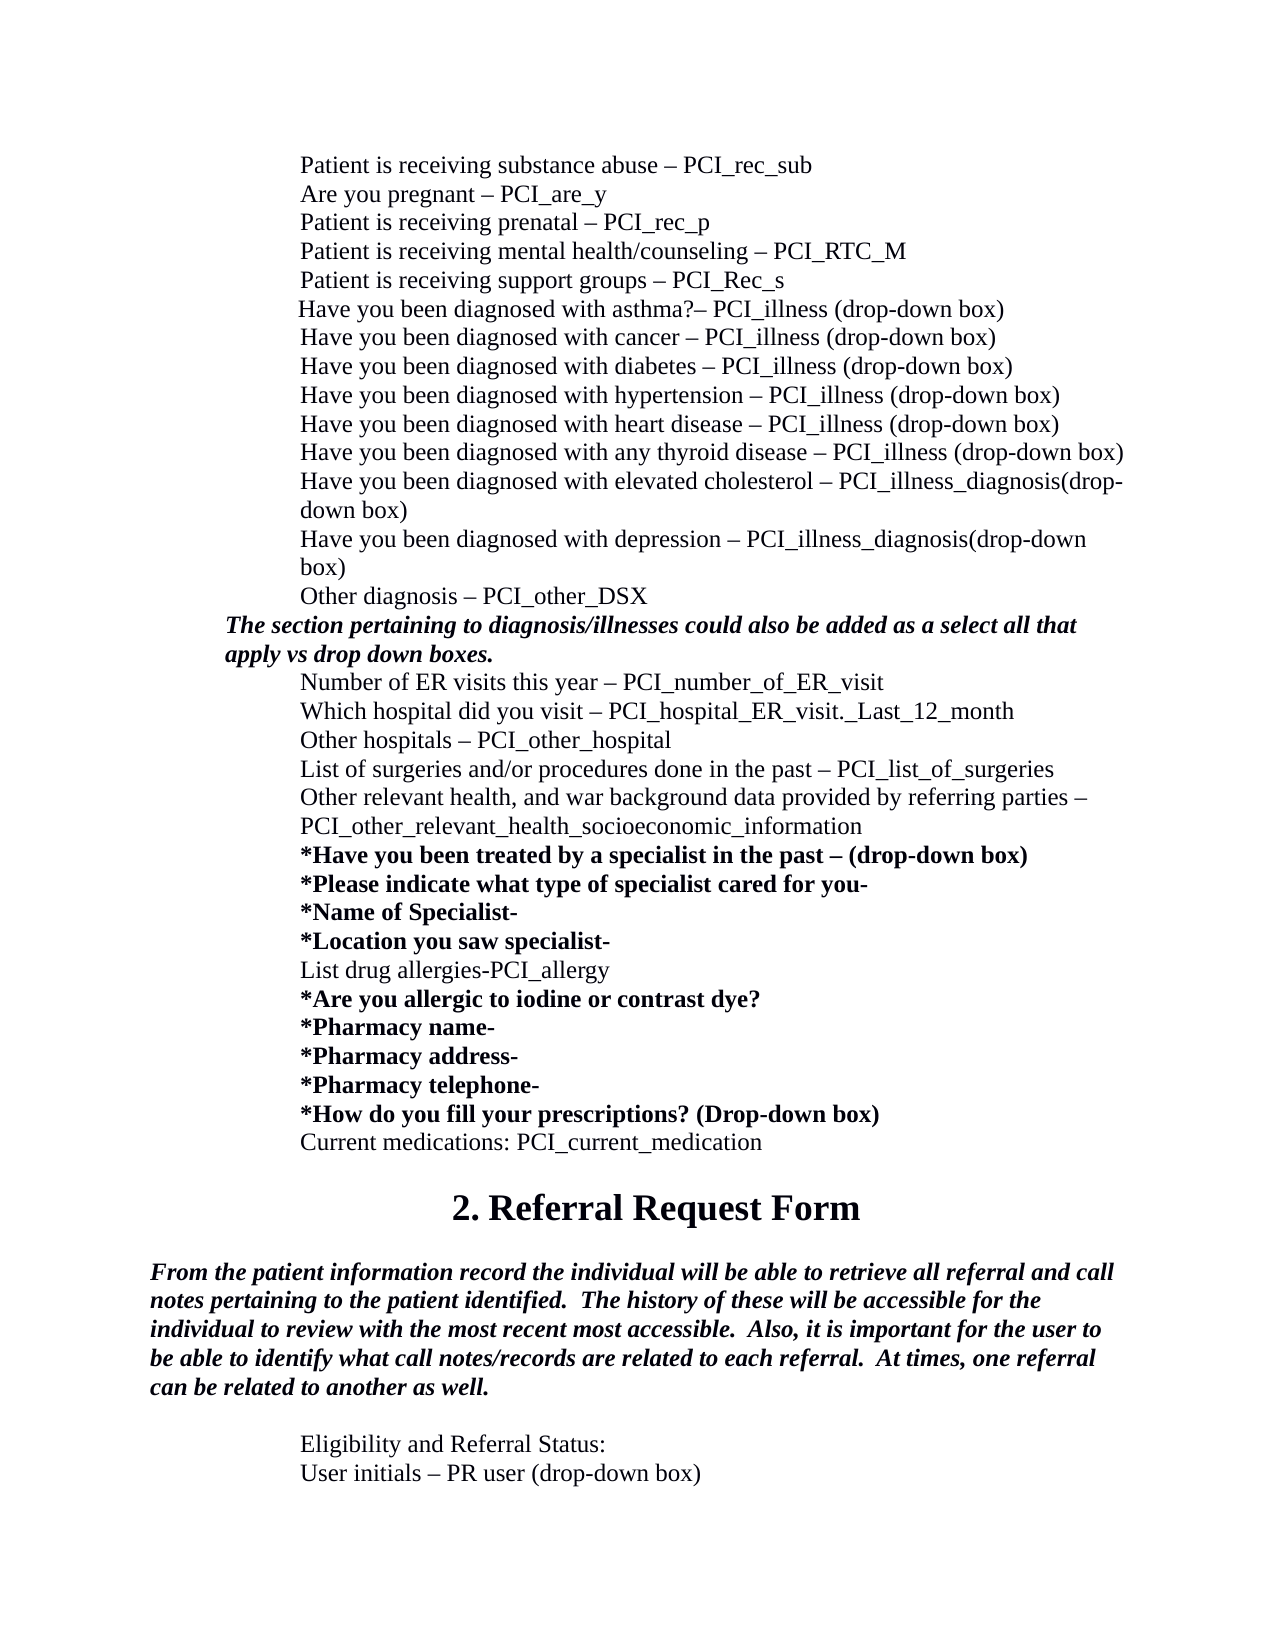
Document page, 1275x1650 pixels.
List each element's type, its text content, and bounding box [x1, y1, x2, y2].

text Have you been diagnosed with depression – PCI_illness_diagnosis(drop-down box) [300, 524, 1125, 581]
text Have you been diagnosed with heart disease – PCI_illness (drop-down box) [225, 409, 1125, 437]
text Other diagnosis – PCI_other_DSX [225, 581, 1125, 610]
text Patient is receiving substance abuse – PCI_rec_sub [225, 150, 1125, 179]
text User initials – PR user (drop-down box) [225, 1458, 1125, 1487]
text Are you pregnant – PCI_are_y [225, 179, 1125, 207]
text Number of ER visits this year – PCI_number_of_ER_visit [300, 667, 1125, 696]
list From the patient information record the individual will be able to retrieve all referral and call notes pertaining to the patient identified. The history of these will be accessible for the individual to review with the most recent most accessible. Also, it is important for the user to be able to identify what call notes/records are related to each referral. At times, one referral can be related to another as well. [150, 1257, 1125, 1401]
text Other hospitals – PCI_other_hospital [300, 725, 1125, 754]
text *Name of Specialist- [225, 897, 1125, 926]
text Which hospital did you visit – PCI_hospital_ER_visit._Last_12_month [300, 696, 1125, 725]
text The section pertaining to diagnosis/illnesses could also be added as a select all that apply vs drop down boxes. [225, 610, 1125, 667]
text Have you been diagnosed with asthma?– PCI_illness (drop-down box) [150, 294, 1125, 322]
text Other relevant health, and war background data provided by referring parties – PCI_other_relevant_health_socioeconomic_information [300, 782, 1125, 840]
text *Are you allergic to iodine or contrast dye? [225, 984, 1125, 1012]
text *How do you fill your prescriptions? (Drop-down box) [225, 1099, 1125, 1127]
text Have you been diagnosed with elevated cholesterol – PCI_illness_diagnosis(drop-down box) [300, 466, 1125, 524]
text Eligibility and Referral Status: [225, 1429, 1125, 1458]
text *Have you been treated by a specialist in the past – (drop-down box) [300, 840, 1125, 869]
text Have you been diagnosed with any thyroid disease – PCI_illness (drop-down box) [225, 437, 1125, 466]
text Patient is receiving prenatal – PCI_rec_p [225, 207, 1125, 236]
text *Pharmacy address- [225, 1041, 1125, 1070]
list Referral Request Form [187, 1185, 1125, 1228]
text *Pharmacy name- [225, 1012, 1125, 1041]
text List drug allergies-PCI_allergy [225, 955, 1125, 984]
text Current medications: PCI_current_medication [225, 1127, 1125, 1156]
text *Pharmacy telephone- [225, 1070, 1125, 1099]
text Patient is receiving mental health/counseling – PCI_RTC_M [225, 236, 1125, 265]
text Have you been diagnosed with diabetes – PCI_illness (drop-down box) [225, 351, 1125, 380]
text Have you been diagnosed with hypertension – PCI_illness (drop-down box) [225, 380, 1125, 409]
text *Location you saw specialist- [225, 926, 1125, 955]
text Have you been diagnosed with cancer – PCI_illness (drop-down box) [225, 322, 1125, 351]
text Patient is receiving support groups – PCI_Rec_s [225, 265, 1125, 294]
text *Please indicate what type of specialist cared for you- [225, 869, 1125, 897]
text List of surgeries and/or procedures done in the past – PCI_list_of_surgeries [300, 754, 1125, 782]
